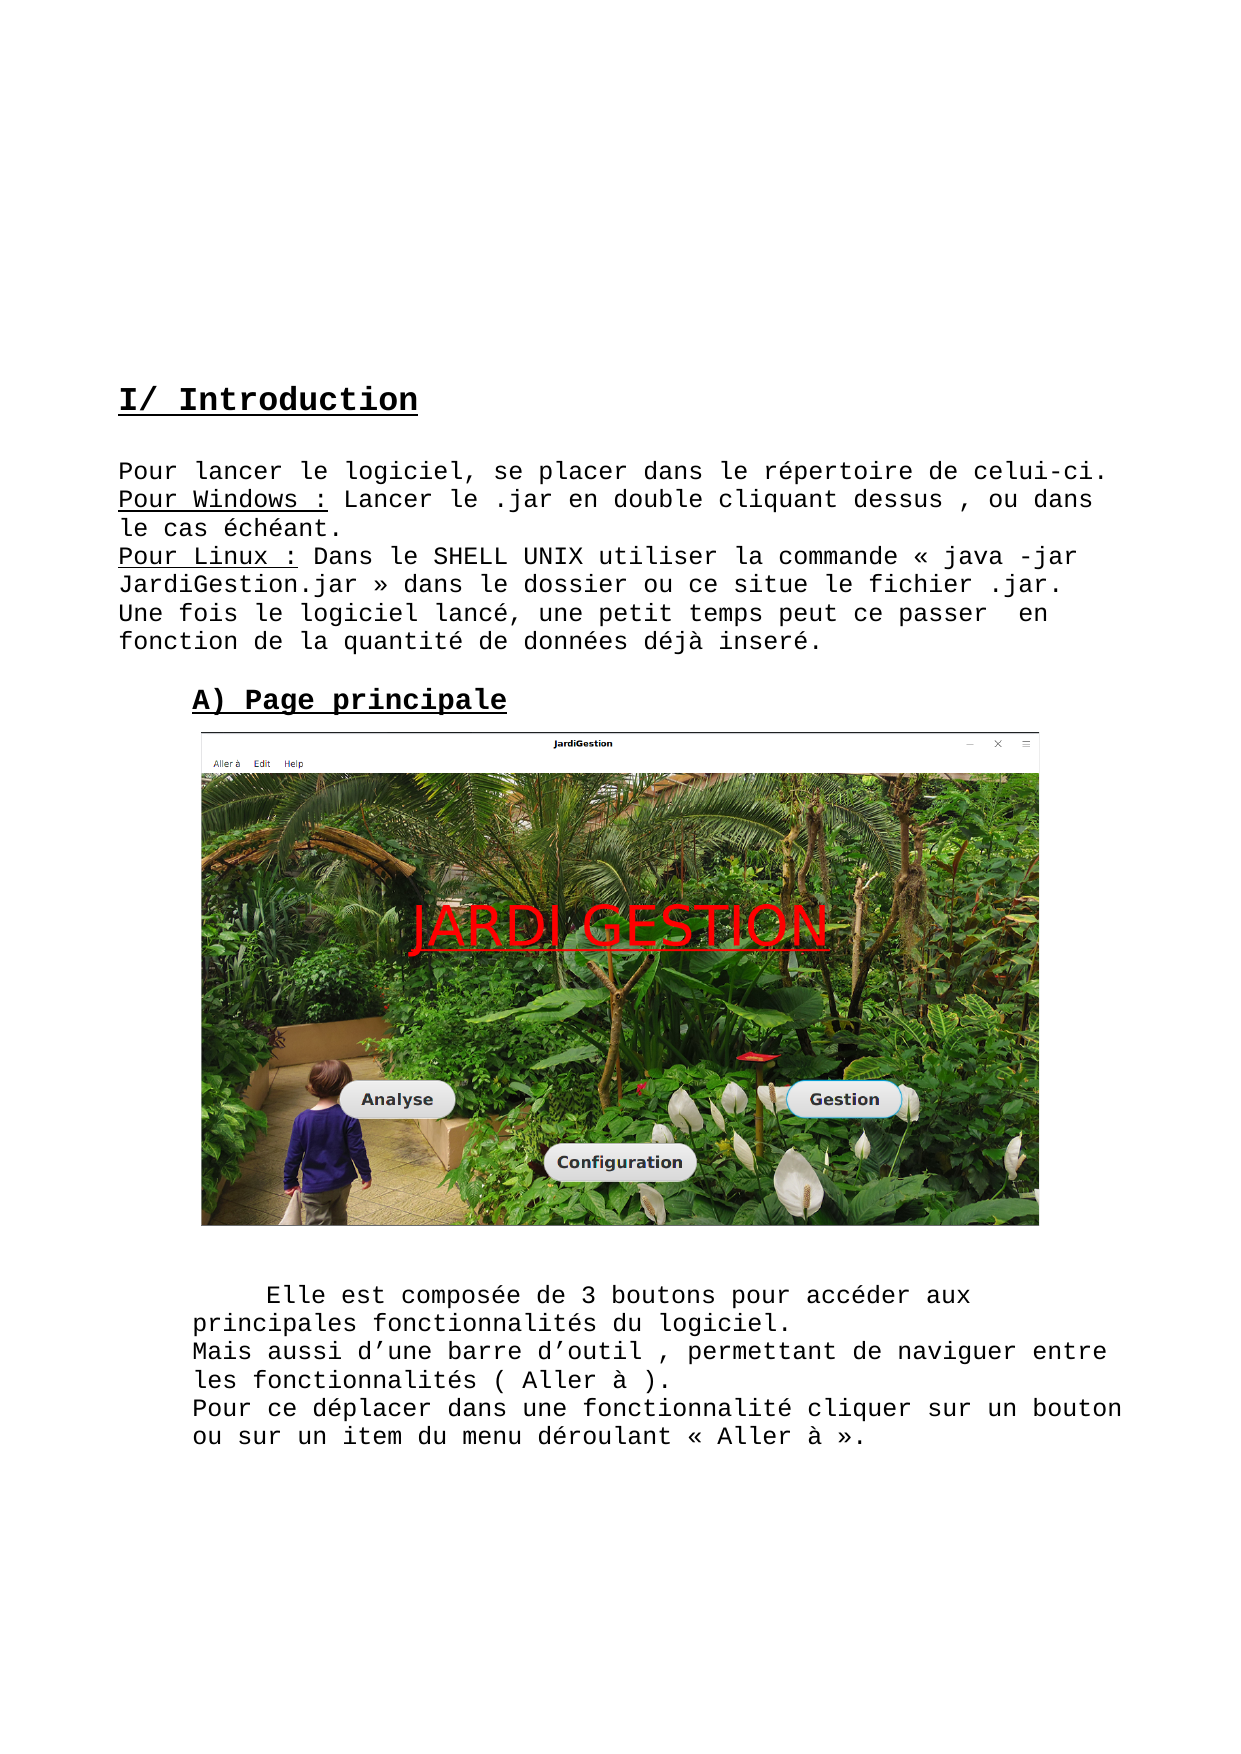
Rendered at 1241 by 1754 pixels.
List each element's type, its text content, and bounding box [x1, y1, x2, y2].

text Pour ce déplacer dans une fonctionnalité cliquer sur un bouton ou sur un item du menu déroulant « Aller à ». [118, 1396, 1122, 1452]
text Elle est composée de 3 boutons pour accéder aux principales fonctionnalités du logiciel. [118, 1282, 1122, 1339]
text Une fois le logiciel lancé, une petit temps peut ce passer en fonction de la quantité de données déjà inseré. [118, 600, 1122, 657]
text A) Page principale [118, 685, 1122, 718]
text Pour Windows : Lancer le .jar en double cliquant dessus , ou dans le cas échéant. [118, 487, 1122, 543]
text I/ Introduction [118, 383, 1122, 421]
text Pour lancer le logiciel, se placer dans le répertoire de celui-ci. [118, 458, 1122, 487]
text Pour Linux : Dans le SHELL UNIX utiliser la commande « java -jar JardiGestion.jar » dans le dossier ou ce situe le fichier .jar. [118, 543, 1122, 600]
picture [201, 732, 1040, 1226]
text Mais aussi d’une barre d’outil , permettant de naviguer entre les fonctionnalités ( Aller à ). [118, 1339, 1122, 1396]
